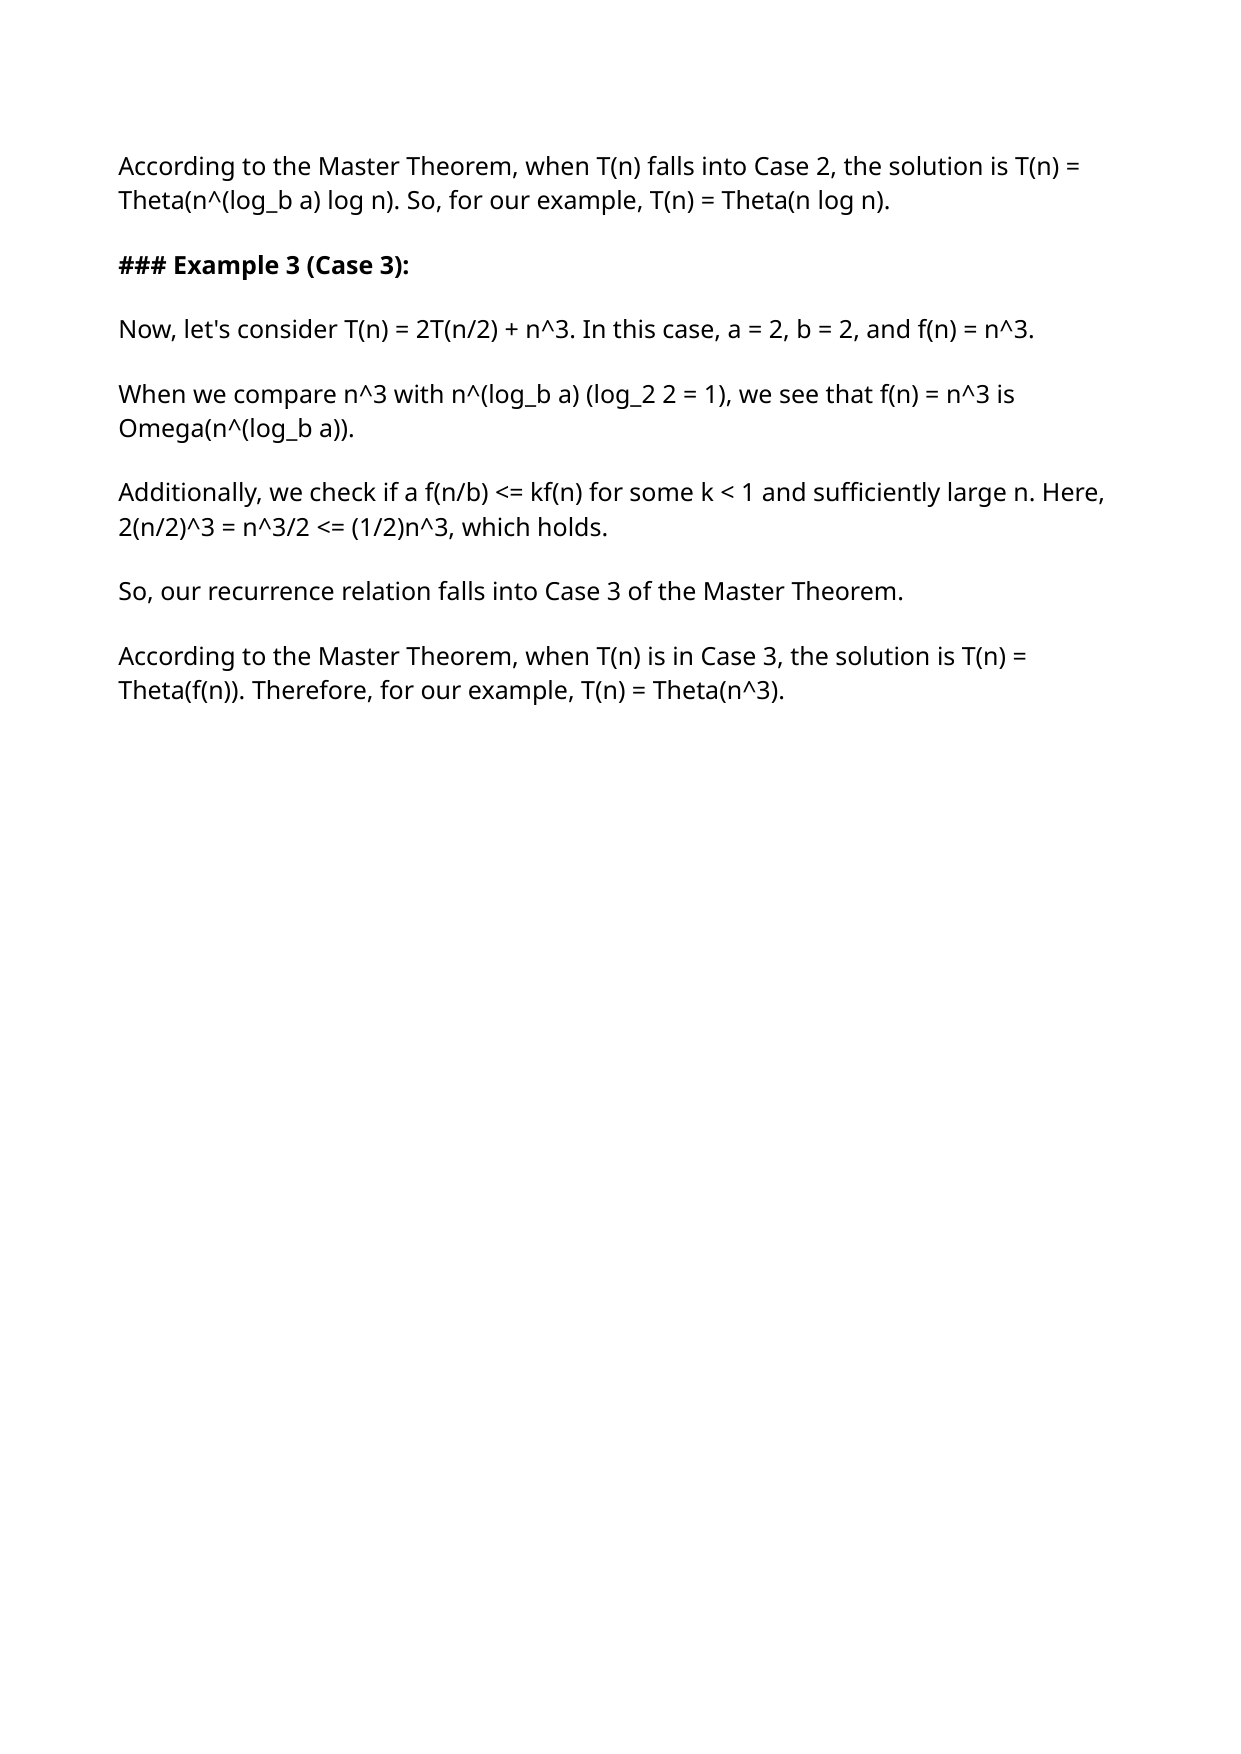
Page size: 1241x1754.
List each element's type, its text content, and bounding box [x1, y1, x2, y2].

text When we compare n^3 with n^(log_b a) (log_2 2 = 1), we see that f(n) = n^3 is Omega(n^(log_b a)). [118, 376, 1122, 444]
text ### Example 3 (Case 3): [118, 247, 1122, 281]
text According to the Master Theorem, when T(n) is in Case 3, the solution is T(n) = Theta(f(n)). Therefore, for our example, T(n) = Theta(n^3). [118, 638, 1122, 706]
text So, our recurrence relation falls into Case 3 of the Master Theorem. [118, 574, 1122, 608]
text Additionally, we check if a f(n/b) <= kf(n) for some k < 1 and sufficiently large n. Here, 2(n/2)^3 = n^3/2 <= (1/2)n^3, which holds. [118, 475, 1122, 543]
text Now, let's consider T(n) = 2T(n/2) + n^3. In this case, a = 2, b = 2, and f(n) = n^3. [118, 312, 1122, 346]
text According to the Master Theorem, when T(n) falls into Case 2, the solution is T(n) = Theta(n^(log_b a) log n). So, for our example, T(n) = Theta(n log n). [118, 149, 1122, 217]
